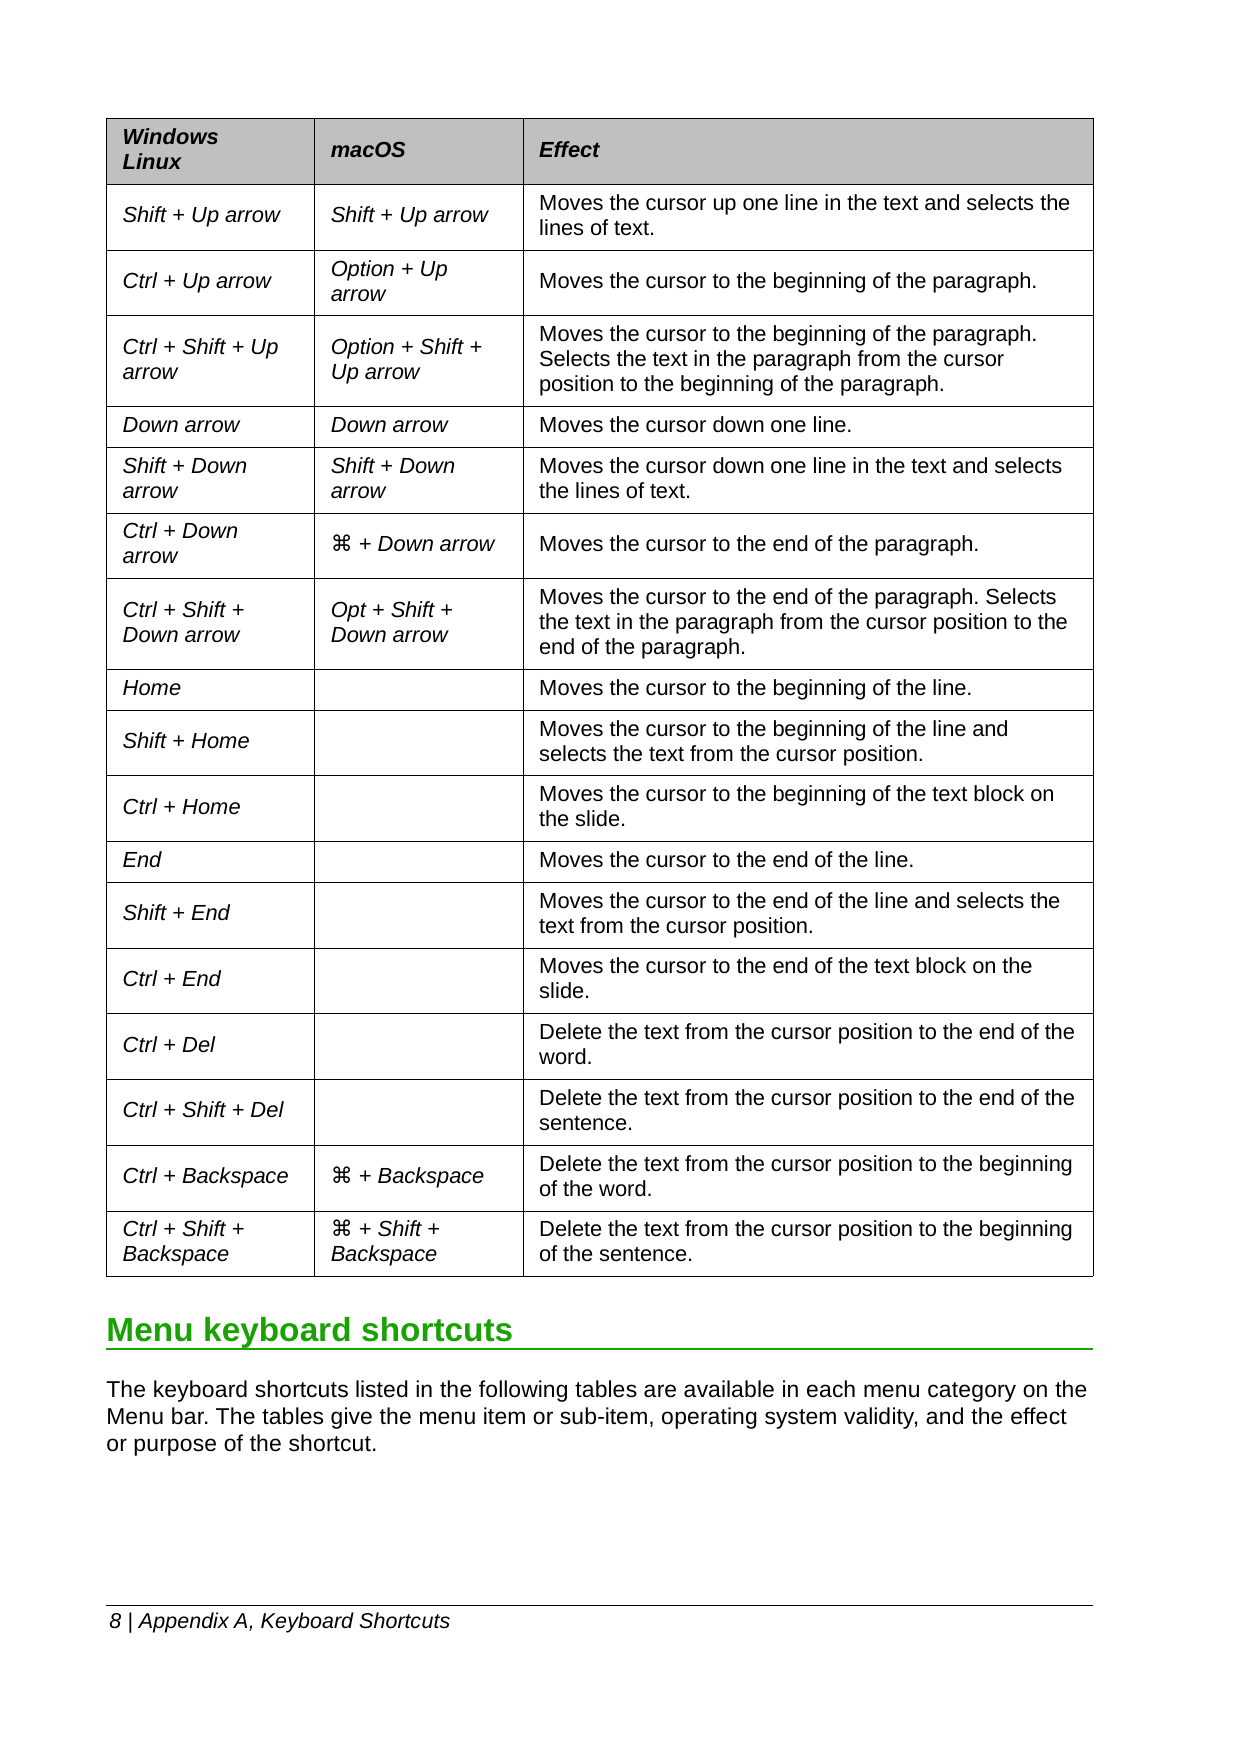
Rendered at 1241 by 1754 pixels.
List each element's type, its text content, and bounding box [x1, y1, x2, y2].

table_cell Ctrl + Shift + Del [107, 1080, 314, 1145]
table_cell Option + Up arrow [315, 251, 523, 315]
table_cell [315, 776, 523, 841]
table_header Effect [524, 119, 1093, 184]
table_cell Shift + Home [107, 711, 314, 775]
table_cell Moves the cursor to the beginning of the line. [524, 670, 1093, 710]
table_cell [315, 883, 523, 948]
table_cell End [107, 842, 314, 882]
table_cell ⌘ + Backspace [315, 1146, 523, 1211]
table_cell [315, 1014, 523, 1079]
table_cell Ctrl + Down arrow [107, 514, 314, 578]
table_cell Delete the text from the cursor position to the end of the sentence. [524, 1080, 1093, 1145]
table_cell Down arrow [107, 407, 314, 447]
table_cell Ctrl + Shift + Up arrow [107, 316, 314, 406]
table_cell Moves the cursor up one line in the text and selects the lines of text. [524, 185, 1093, 249]
table_cell Delete the text from the cursor position to the beginning of the sentence. [524, 1212, 1093, 1276]
table_cell Moves the cursor to the end of the paragraph. Selects the text in the paragraph from the cursor position to the end of the paragraph. [524, 579, 1093, 669]
table_cell Home [107, 670, 314, 710]
table_cell Moves the cursor to the end of the line. [524, 842, 1093, 882]
table_cell Ctrl + Home [107, 776, 314, 841]
table_cell Moves the cursor down one line in the text and selects the lines of text. [524, 448, 1093, 512]
text The keyboard shortcuts listed in the following tables are available in each menu category on the Menu bar. The tables give the menu item or sub-item, operating system validity, and the effect or purpose of the shortcut. [106, 1375, 1093, 1457]
table_cell Shift + Down arrow [315, 448, 523, 512]
table_cell Moves the cursor to the beginning of the line and selects the text from the cursor position. [524, 711, 1093, 775]
table_cell Shift + Up arrow [315, 185, 523, 249]
table_header Windows Linux [107, 119, 314, 184]
table_cell Moves the cursor to the end of the line and selects the text from the cursor position. [524, 883, 1093, 948]
table_cell [315, 949, 523, 1013]
table_cell ⌘ + Down arrow [315, 514, 523, 578]
table_cell Moves the cursor down one line. [524, 407, 1093, 447]
table_cell Shift + Up arrow [107, 185, 314, 249]
table_header macOS [315, 119, 523, 184]
table_cell Delete the text from the cursor position to the beginning of the word. [524, 1146, 1093, 1211]
table_cell Moves the cursor to the beginning of the paragraph. [524, 251, 1093, 315]
table_cell Moves the cursor to the beginning of the text block on the slide. [524, 776, 1093, 841]
table_cell Ctrl + Shift + Down arrow [107, 579, 314, 669]
table_cell Ctrl + End [107, 949, 314, 1013]
table_cell Ctrl + Up arrow [107, 251, 314, 315]
table_cell Down arrow [315, 407, 523, 447]
table_cell Moves the cursor to the end of the paragraph. [524, 514, 1093, 578]
table_cell Opt + Shift + Down arrow [315, 579, 523, 669]
subtitle Menu keyboard shortcuts [106, 1310, 1093, 1348]
table_cell [315, 670, 523, 710]
table_cell Option + Shift + Up arrow [315, 316, 523, 406]
table_cell [315, 711, 523, 775]
table_cell ⌘ + Shift + Backspace [315, 1212, 523, 1276]
table_cell Shift + End [107, 883, 314, 948]
table_cell [315, 1080, 523, 1145]
table_cell [315, 842, 523, 882]
table_cell Delete the text from the cursor position to the end of the word. [524, 1014, 1093, 1079]
table_cell Ctrl + Del [107, 1014, 314, 1079]
table_cell Ctrl + Backspace [107, 1146, 314, 1211]
table_cell Ctrl + Shift + Backspace [107, 1212, 314, 1276]
table_cell Moves the cursor to the end of the text block on the slide. [524, 949, 1093, 1013]
table_cell Shift + Down arrow [107, 448, 314, 512]
table_cell Moves the cursor to the beginning of the paragraph. Selects the text in the paragraph from the cursor position to the beginning of the paragraph. [524, 316, 1093, 406]
